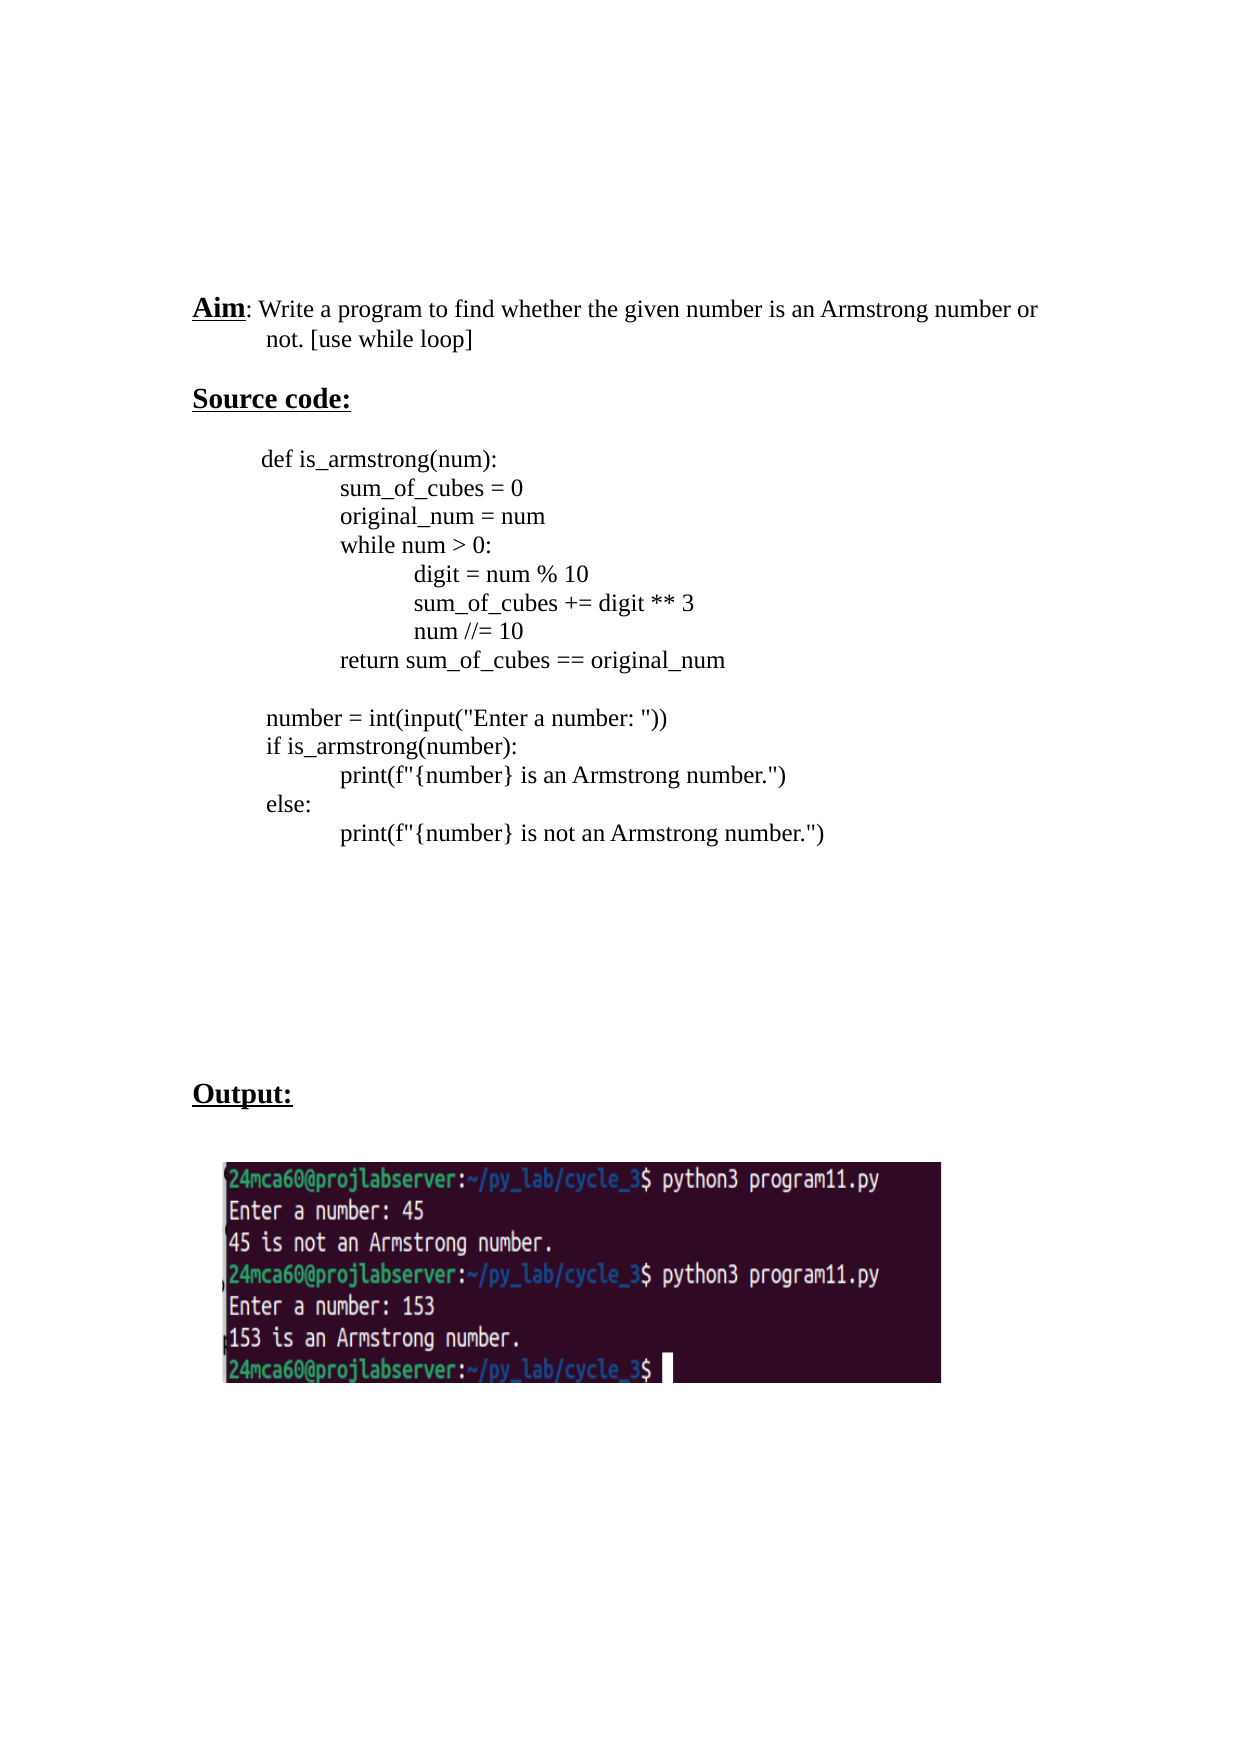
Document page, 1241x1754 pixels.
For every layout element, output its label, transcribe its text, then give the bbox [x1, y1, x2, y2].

text original_num = num [118, 501, 1122, 530]
text Aim: Write a program to find whether the given number is an Armstrong number or [118, 291, 1122, 324]
text num //= 10 [118, 616, 1122, 645]
text sum_of_cubes = 0 [118, 473, 1122, 501]
picture [222, 1162, 942, 1383]
text Source code: [118, 382, 1122, 415]
text if is_armstrong(number): [118, 731, 1122, 760]
text not. [use while loop] [118, 324, 1122, 353]
text print(f"{number} is an Armstrong number.") [118, 760, 1122, 789]
text def is_armstrong(num): [118, 444, 1122, 473]
text else: [118, 789, 1122, 818]
text Output: [118, 1076, 1122, 1110]
text print(f"{number} is not an Armstrong number.") [118, 818, 1122, 846]
text return sum_of_cubes == original_num [118, 645, 1122, 674]
text number = int(input("Enter a number: ")) [118, 703, 1122, 731]
text while num > 0: [118, 530, 1122, 559]
text digit = num % 10 [118, 559, 1122, 588]
text sum_of_cubes += digit ** 3 [118, 588, 1122, 616]
